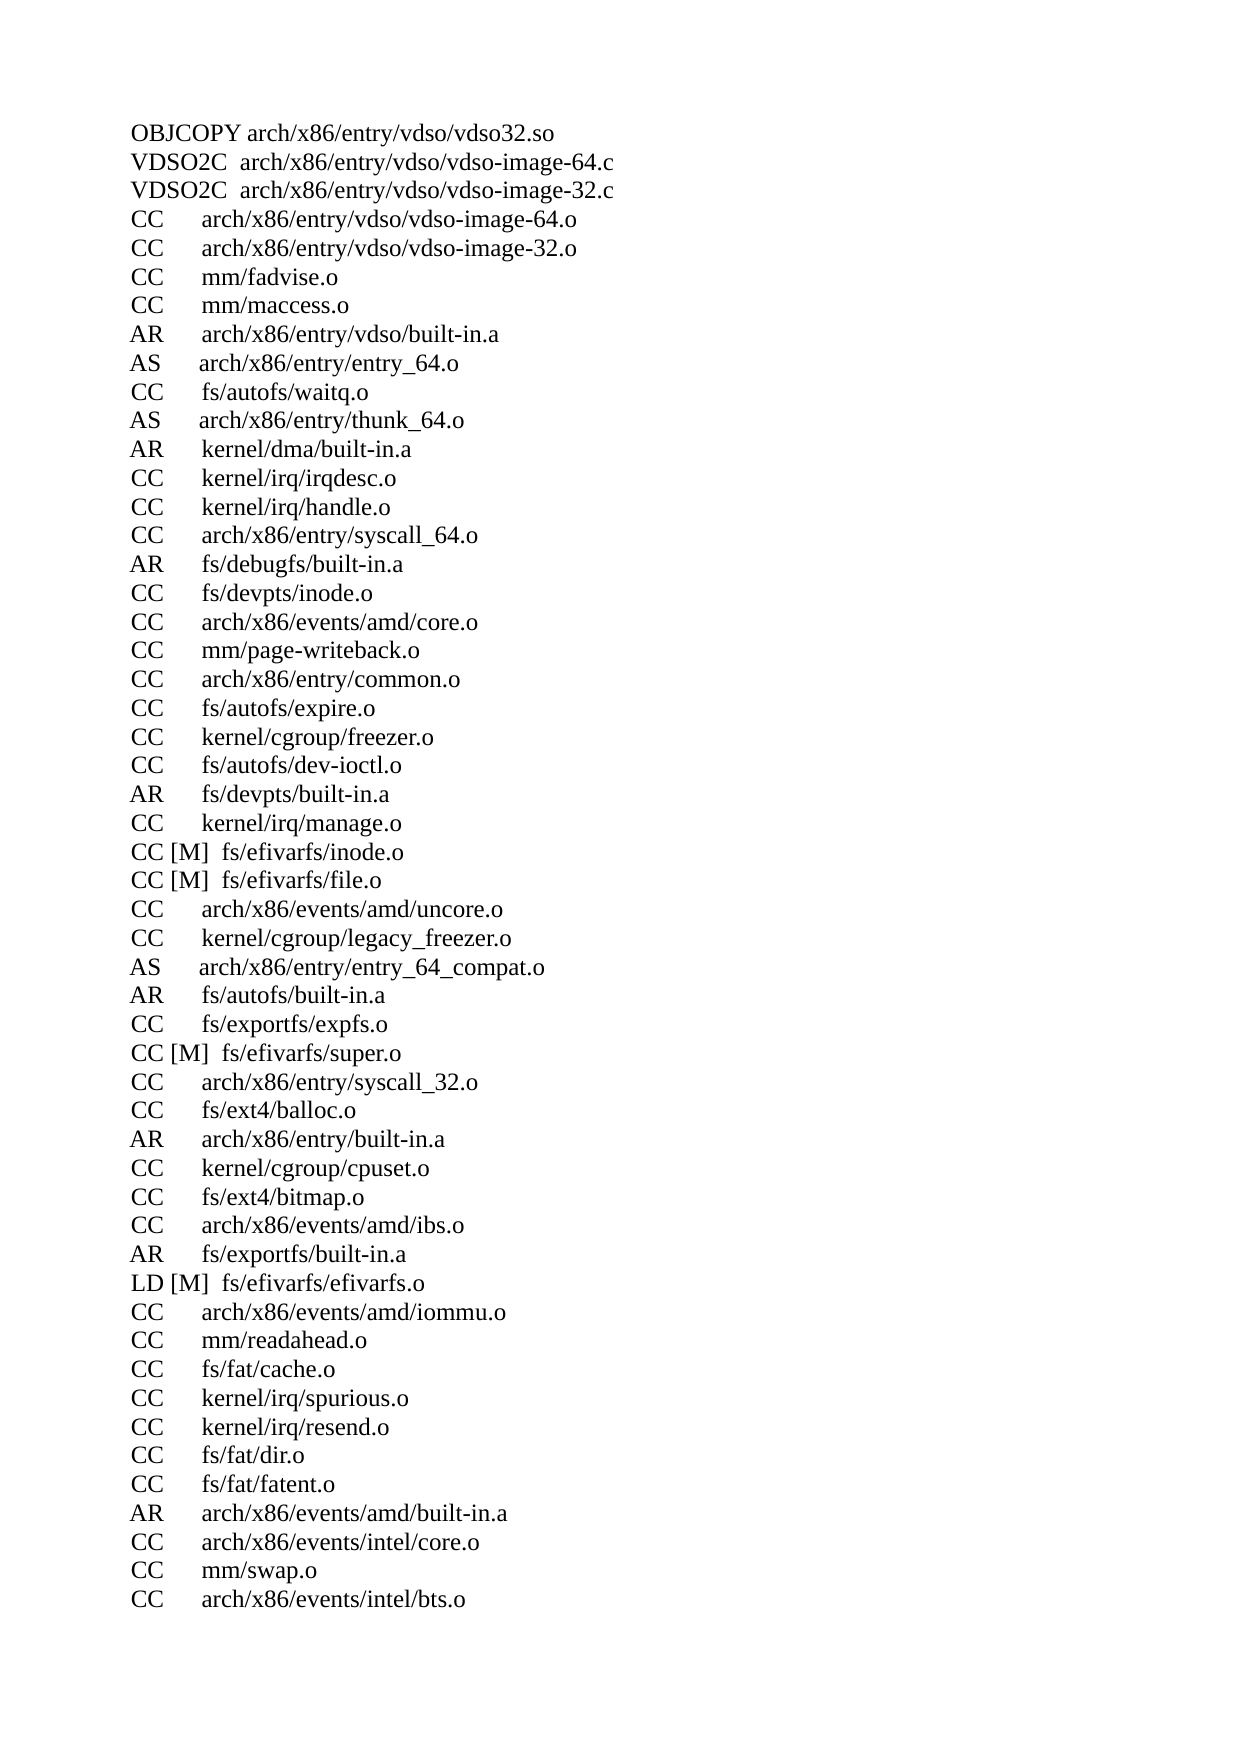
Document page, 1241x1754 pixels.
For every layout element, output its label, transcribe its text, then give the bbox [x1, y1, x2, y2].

text AR arch/x86/entry/vdso/built-in.a [118, 319, 1122, 348]
text AR arch/x86/entry/built-in.a [118, 1124, 1122, 1153]
text CC kernel/cgroup/cpuset.o [118, 1153, 1122, 1182]
text CC fs/autofs/waitq.o [118, 377, 1122, 406]
text CC fs/devpts/inode.o [118, 578, 1122, 607]
text CC arch/x86/events/amd/iommu.o [118, 1297, 1122, 1326]
text CC fs/fat/cache.o [118, 1354, 1122, 1383]
text AR fs/exportfs/built-in.a [118, 1239, 1122, 1268]
text CC [M] fs/efivarfs/inode.o [118, 837, 1122, 866]
text CC mm/readahead.o [118, 1326, 1122, 1354]
text CC fs/fat/fatent.o [118, 1469, 1122, 1498]
text AS arch/x86/entry/entry_64.o [118, 348, 1122, 377]
text AR arch/x86/events/amd/built-in.a [118, 1498, 1122, 1527]
text OBJCOPY arch/x86/entry/vdso/vdso32.so [118, 118, 1122, 147]
text CC mm/swap.o [118, 1556, 1122, 1584]
text CC arch/x86/entry/syscall_64.o [118, 521, 1122, 549]
text VDSO2C arch/x86/entry/vdso/vdso-image-32.c [118, 176, 1122, 204]
text CC mm/fadvise.o [118, 262, 1122, 291]
text CC kernel/cgroup/legacy_freezer.o [118, 923, 1122, 952]
text LD [M] fs/efivarfs/efivarfs.o [118, 1268, 1122, 1297]
text CC [M] fs/efivarfs/file.o [118, 866, 1122, 894]
text CC arch/x86/events/amd/uncore.o [118, 894, 1122, 923]
text CC fs/ext4/balloc.o [118, 1096, 1122, 1124]
text CC [M] fs/efivarfs/super.o [118, 1038, 1122, 1067]
text AR fs/autofs/built-in.a [118, 981, 1122, 1009]
text CC fs/fat/dir.o [118, 1441, 1122, 1469]
text VDSO2C arch/x86/entry/vdso/vdso-image-64.c [118, 147, 1122, 176]
text CC arch/x86/entry/syscall_32.o [118, 1067, 1122, 1096]
text CC kernel/irq/handle.o [118, 492, 1122, 521]
text CC arch/x86/events/intel/core.o [118, 1527, 1122, 1556]
text CC arch/x86/entry/vdso/vdso-image-64.o [118, 204, 1122, 233]
text AR fs/devpts/built-in.a [118, 779, 1122, 808]
text AS arch/x86/entry/thunk_64.o [118, 406, 1122, 434]
text CC arch/x86/events/amd/ibs.o [118, 1211, 1122, 1239]
text AS arch/x86/entry/entry_64_compat.o [118, 952, 1122, 981]
text CC arch/x86/events/amd/core.o [118, 607, 1122, 636]
text CC mm/maccess.o [118, 291, 1122, 319]
text CC kernel/irq/resend.o [118, 1412, 1122, 1441]
text AR kernel/dma/built-in.a [118, 434, 1122, 463]
text CC fs/exportfs/expfs.o [118, 1009, 1122, 1038]
text CC fs/autofs/expire.o [118, 693, 1122, 722]
text CC arch/x86/events/intel/bts.o [118, 1584, 1122, 1613]
text CC kernel/irq/manage.o [118, 808, 1122, 837]
text CC kernel/irq/spurious.o [118, 1383, 1122, 1412]
text CC kernel/cgroup/freezer.o [118, 722, 1122, 751]
text CC mm/page-writeback.o [118, 636, 1122, 664]
text CC fs/ext4/bitmap.o [118, 1182, 1122, 1211]
text CC arch/x86/entry/common.o [118, 664, 1122, 693]
text AR fs/debugfs/built-in.a [118, 549, 1122, 578]
text CC kernel/irq/irqdesc.o [118, 463, 1122, 492]
text CC arch/x86/entry/vdso/vdso-image-32.o [118, 233, 1122, 262]
text CC fs/autofs/dev-ioctl.o [118, 751, 1122, 779]
